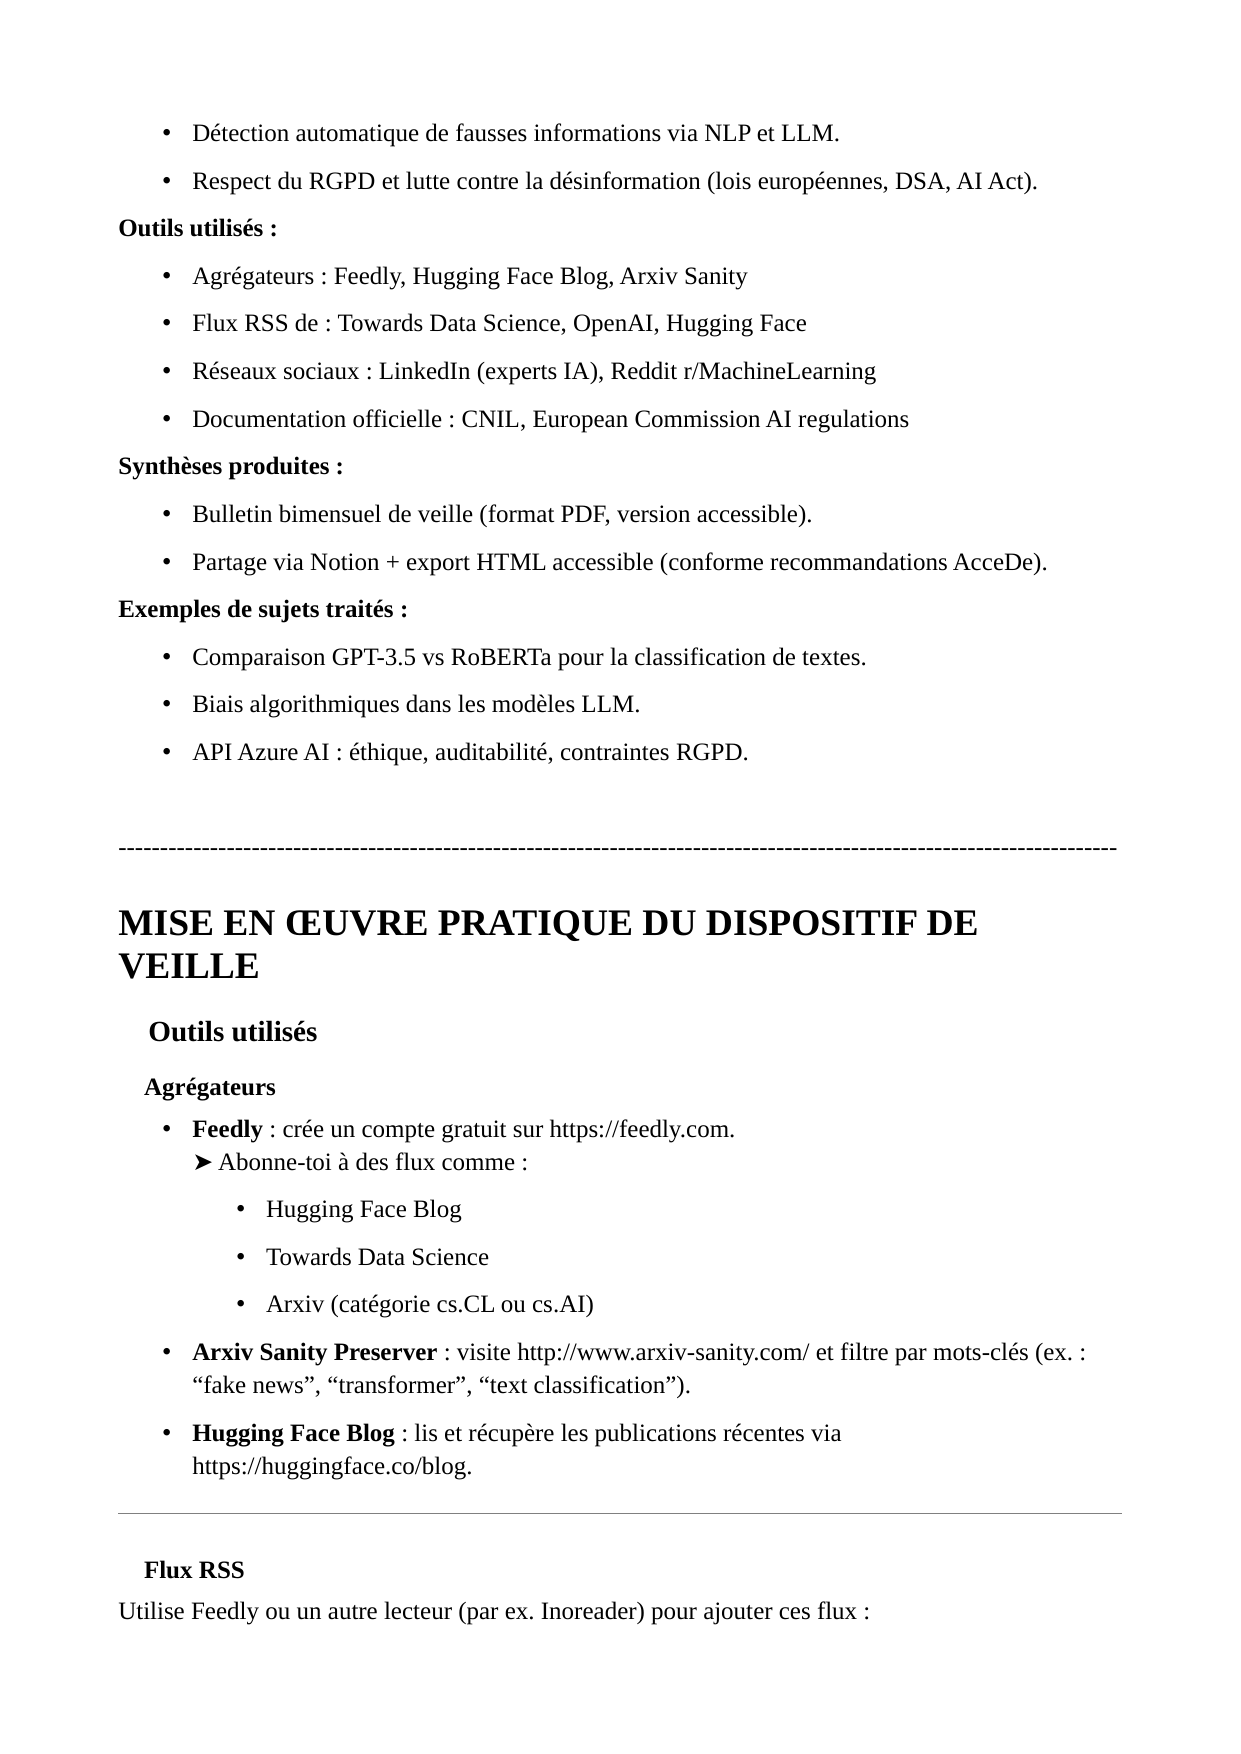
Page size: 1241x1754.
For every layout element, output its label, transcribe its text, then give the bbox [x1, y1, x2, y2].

text Synthèses produites : [118, 451, 1122, 480]
list API Azure AI : éthique, auditabilité, contraintes RGPD. [162, 737, 1122, 766]
list Towards Data Science [236, 1242, 1122, 1271]
list Arxiv Sanity Preserver : visite http://www.arxiv-sanity.com/ et filtre par mots-clés (ex. : “fake news”, “transformer”, “text classification”). [162, 1337, 1122, 1399]
text Outils utilisés : [118, 213, 1122, 242]
list Respect du RGPD et lutte contre la désinformation (lois européennes, DSA, AI Act). [162, 166, 1122, 194]
text Utilise Feedly ou un autre lecteur (par ex. Inoreader) pour ajouter ces flux : [118, 1596, 1122, 1625]
subtitle 🧰 Outils utilisés [118, 1014, 1122, 1047]
text Exemples de sujets traités : [118, 594, 1122, 623]
subtitle ✅ Flux RSS [118, 1555, 1122, 1584]
text ------------------------------------------------------------------------------------------------------------------------ [118, 832, 1122, 861]
list Hugging Face Blog : lis et récupère les publications récentes via https://huggingface.co/blog. [162, 1418, 1122, 1479]
subtitle ✅ Agrégateurs [118, 1072, 1122, 1101]
list Feedly : crée un compte gratuit sur https://feedly.com. ➤ Abonne-toi à des flux comme : [162, 1114, 1122, 1176]
list Comparaison GPT-3.5 vs RoBERTa pour la classification de textes. [162, 642, 1122, 671]
list Flux RSS de : Towards Data Science, OpenAI, Hugging Face [162, 308, 1122, 337]
list Biais algorithmiques dans les modèles LLM. [162, 689, 1122, 718]
list Partage via Notion + export HTML accessible (conforme recommandations AcceDe). [162, 547, 1122, 575]
list Hugging Face Blog [236, 1194, 1122, 1223]
list Détection automatique de fausses informations via NLP et LLM. [162, 118, 1122, 147]
list Bulletin bimensuel de veille (format PDF, version accessible). [162, 499, 1122, 528]
list Réseaux sociaux : LinkedIn (experts IA), Reddit r/MachineLearning [162, 356, 1122, 385]
subtitle MISE EN ŒUVRE PRATIQUE DU DISPOSITIF DE VEILLE [118, 901, 1122, 987]
list Agrégateurs : Feedly, Hugging Face Blog, Arxiv Sanity [162, 261, 1122, 290]
list Documentation officielle : CNIL, European Commission AI regulations [162, 404, 1122, 432]
list Arxiv (catégorie cs.CL ou cs.AI) [236, 1289, 1122, 1318]
